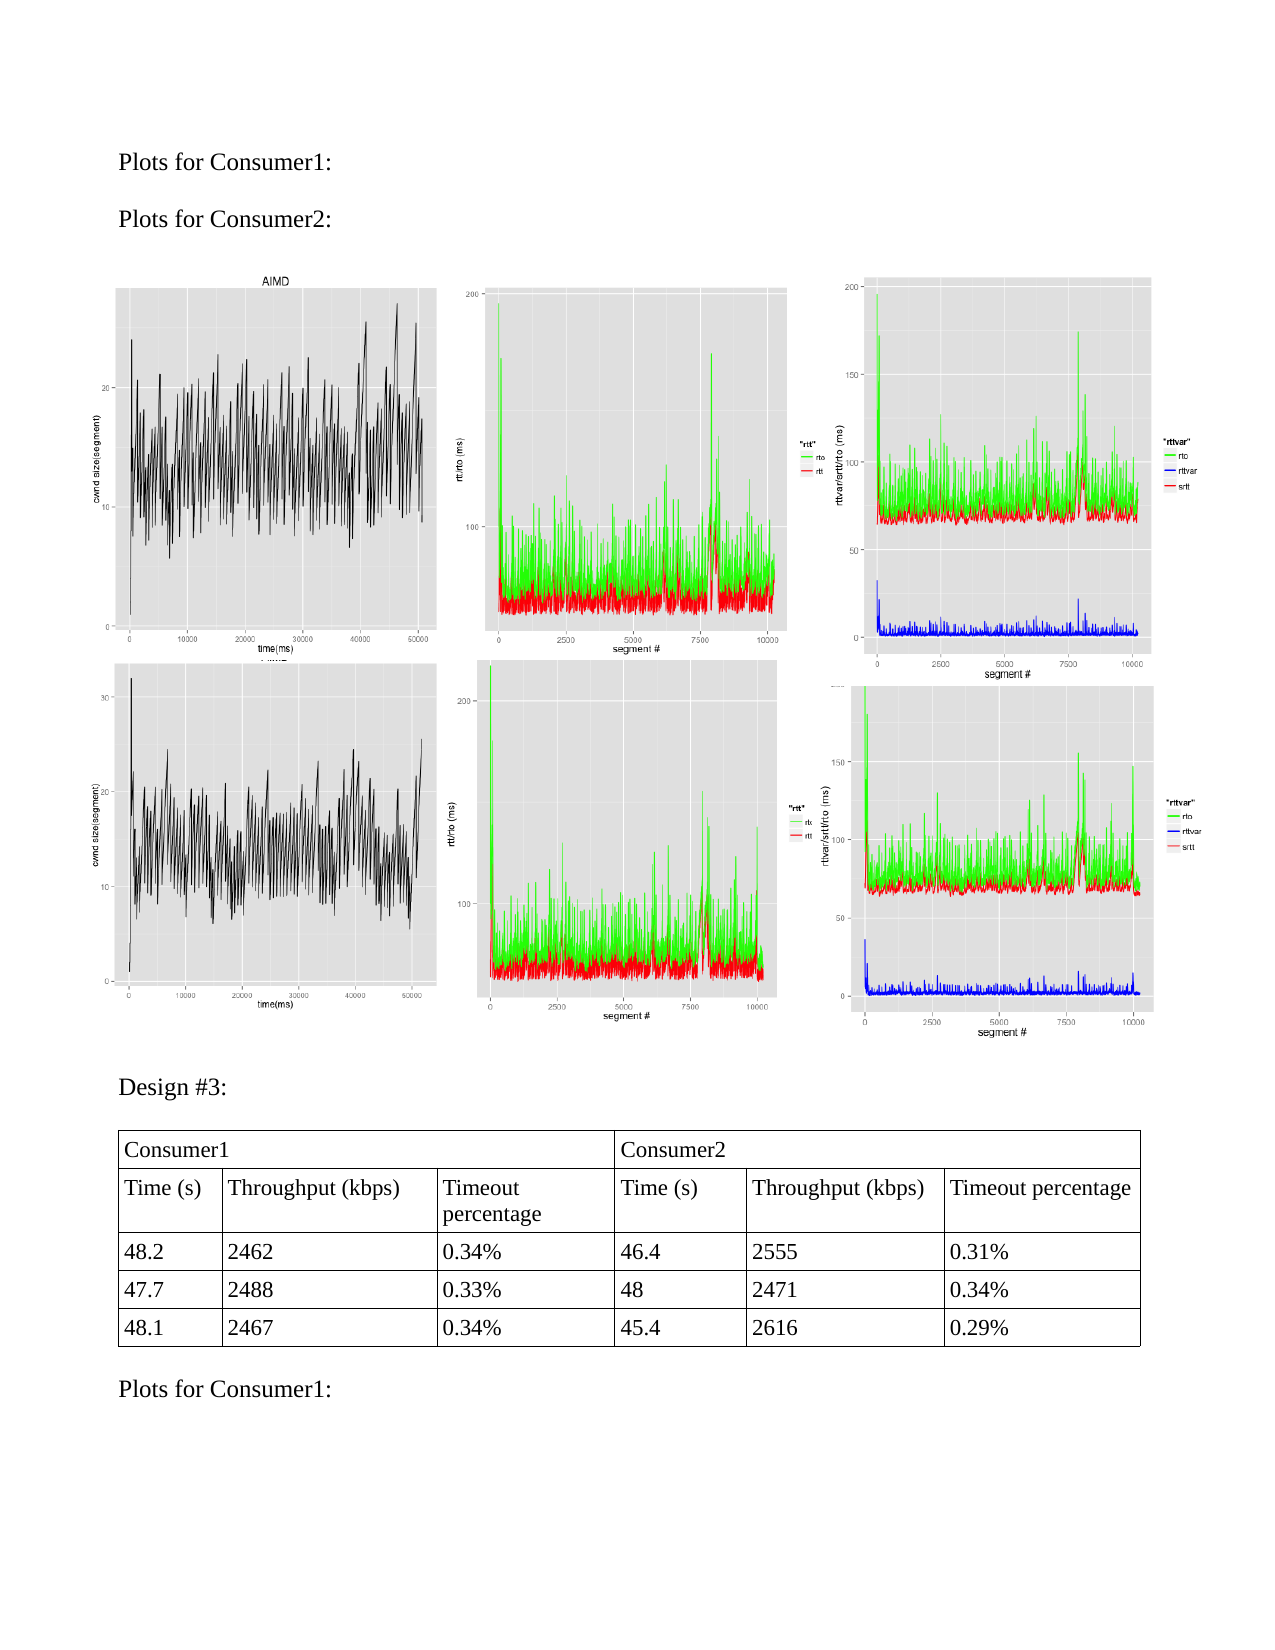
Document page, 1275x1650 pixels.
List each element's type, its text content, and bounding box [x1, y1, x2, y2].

table_cell 0.29% [945, 1309, 1140, 1346]
table_cell 48 [615, 1271, 746, 1308]
text Plots for Consumer1: [118, 1374, 1157, 1403]
table_cell 0.34% [438, 1309, 614, 1346]
table_cell Timeout percentage [438, 1169, 614, 1232]
table_cell 2471 [747, 1271, 944, 1308]
table_header Consumer1 [119, 1131, 614, 1168]
table_cell 0.34% [945, 1271, 1140, 1308]
table_cell Throughput (kbps) [223, 1169, 437, 1232]
table_cell 0.31% [945, 1233, 1140, 1270]
table_cell 2488 [223, 1271, 437, 1308]
table_cell 47.7 [119, 1271, 222, 1308]
table_cell Timeout percentage [945, 1169, 1140, 1232]
table_cell Time (s) [615, 1169, 746, 1232]
text Plots for Consumer2: [118, 204, 1157, 233]
table_cell 2467 [223, 1309, 437, 1346]
table_cell 0.33% [438, 1271, 614, 1308]
table_cell 2555 [747, 1233, 944, 1270]
table_cell Throughput (kbps) [747, 1169, 944, 1232]
table_cell 48.1 [119, 1309, 222, 1346]
table_cell 46.4 [615, 1233, 746, 1270]
text Design #3: [118, 1072, 1157, 1101]
table_cell 45.4 [615, 1309, 746, 1346]
table_cell 48.2 [119, 1233, 222, 1270]
text Plots for Consumer1: [118, 147, 1157, 176]
table_cell Time (s) [119, 1169, 222, 1232]
table_cell 2616 [747, 1309, 944, 1346]
picture [83, 261, 1225, 1044]
table_cell 0.34% [438, 1233, 614, 1270]
table_cell 2462 [223, 1233, 437, 1270]
table_header Consumer2 [615, 1131, 1140, 1168]
